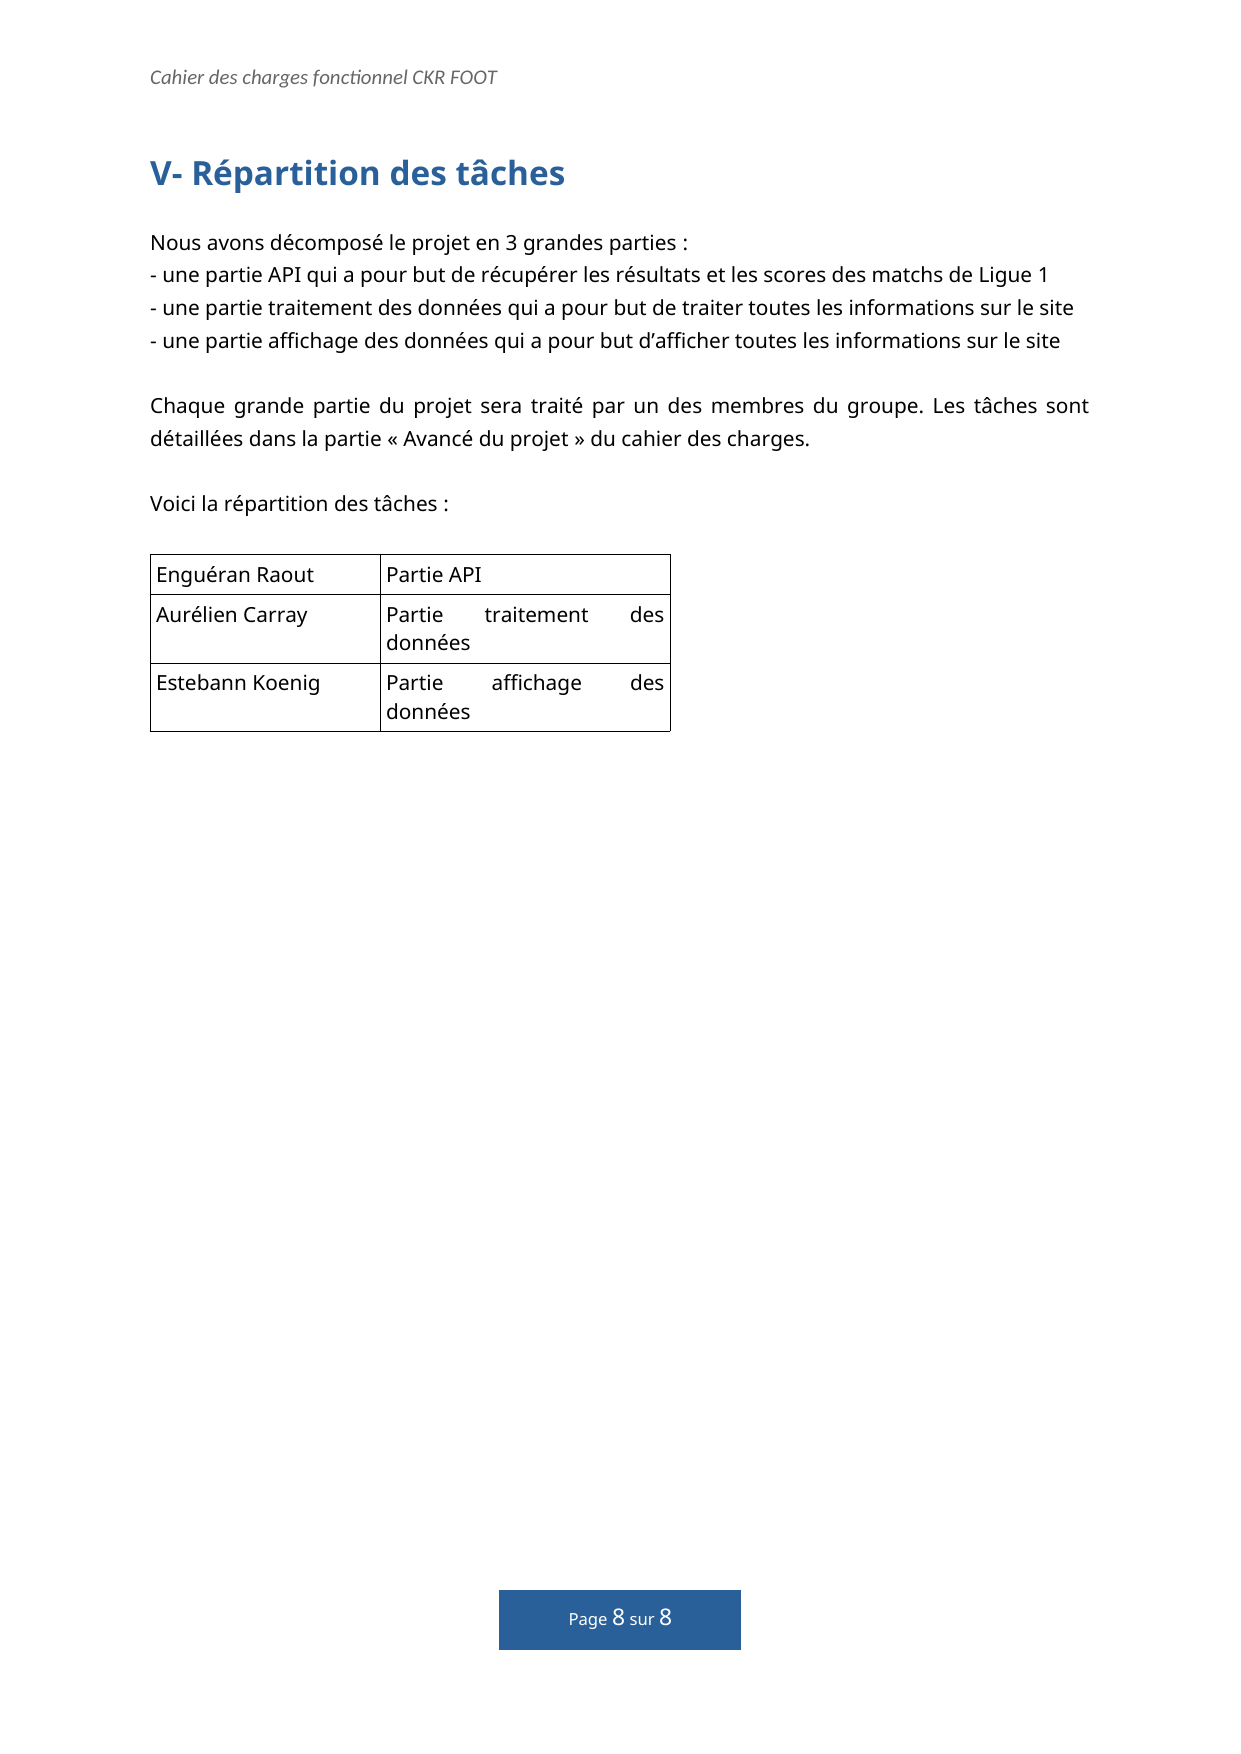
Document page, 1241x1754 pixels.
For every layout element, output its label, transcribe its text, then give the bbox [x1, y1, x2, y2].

table_cell Aurélien Carray [151, 595, 380, 662]
table_cell Partie affichage des données [381, 664, 670, 731]
table_cell Partie traitement des données [381, 595, 670, 662]
text - une partie affichage des données qui a pour but d’afficher toutes les informations sur le site [150, 326, 1090, 354]
subtitle V- Répartition des tâches [150, 150, 1090, 195]
table_cell Estebann Koenig [151, 664, 380, 731]
table_header Partie API [381, 555, 670, 594]
table_header Enguéran Raout [151, 555, 380, 594]
text Chaque grande partie du projet sera traité par un des membres du groupe. Les tâches sont détaillées dans la partie « Avancé du projet » du cahier des charges. [150, 391, 1090, 452]
text Voici la répartition des tâches : [150, 489, 1090, 517]
text - une partie traitement des données qui a pour but de traiter toutes les informations sur le site [150, 293, 1090, 322]
text Nous avons décomposé le projet en 3 grandes parties : [150, 228, 1090, 256]
text - une partie API qui a pour but de récupérer les résultats et les scores des matchs de Ligue 1 [150, 261, 1090, 289]
